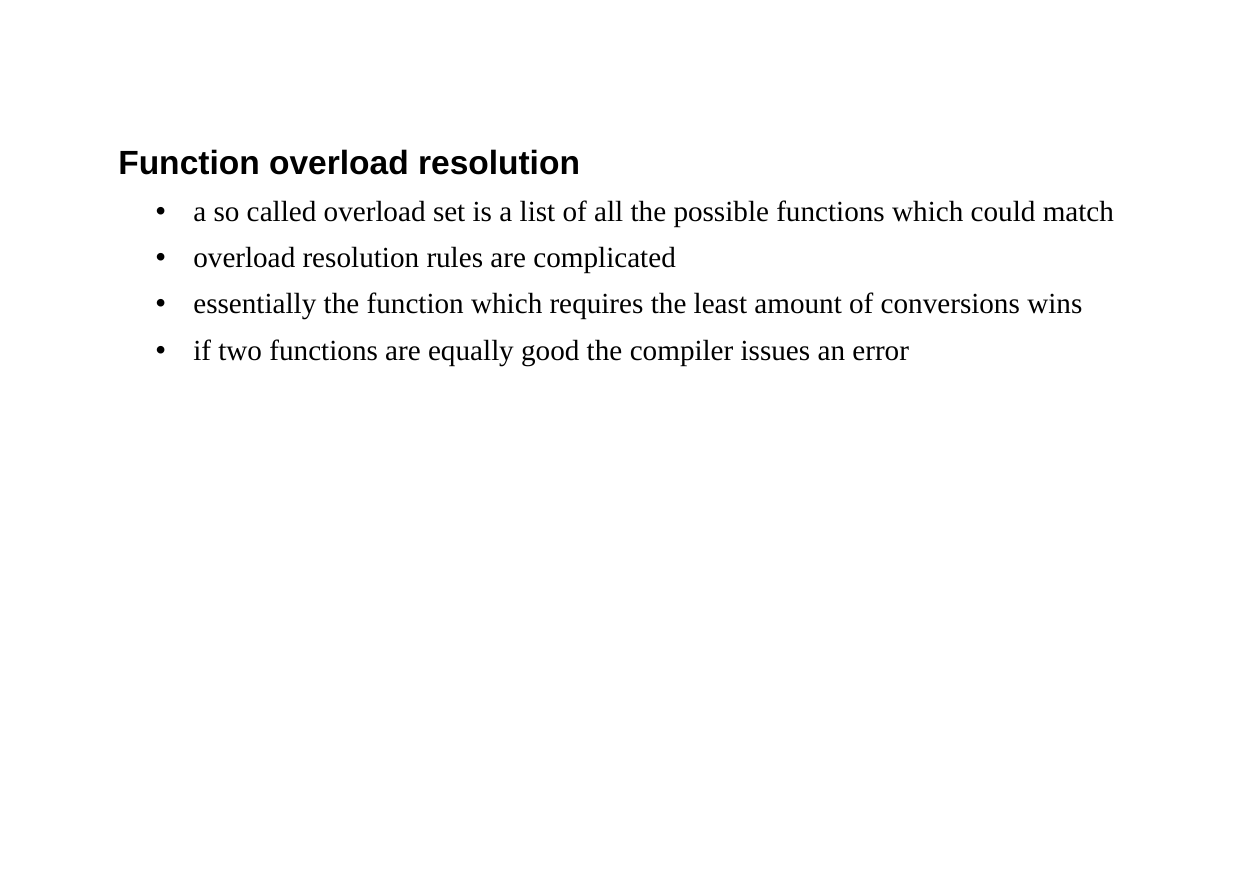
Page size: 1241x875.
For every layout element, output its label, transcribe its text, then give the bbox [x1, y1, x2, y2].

subtitle Function overload resolution [118, 143, 1122, 182]
list overload resolution rules are complicated [156, 240, 1122, 274]
list essentially the function which requires the least amount of conversions wins [156, 287, 1122, 320]
list a so called overload set is a list of all the possible functions which could match [156, 194, 1122, 228]
list if two functions are equally good the compiler issues an error [156, 333, 1122, 366]
